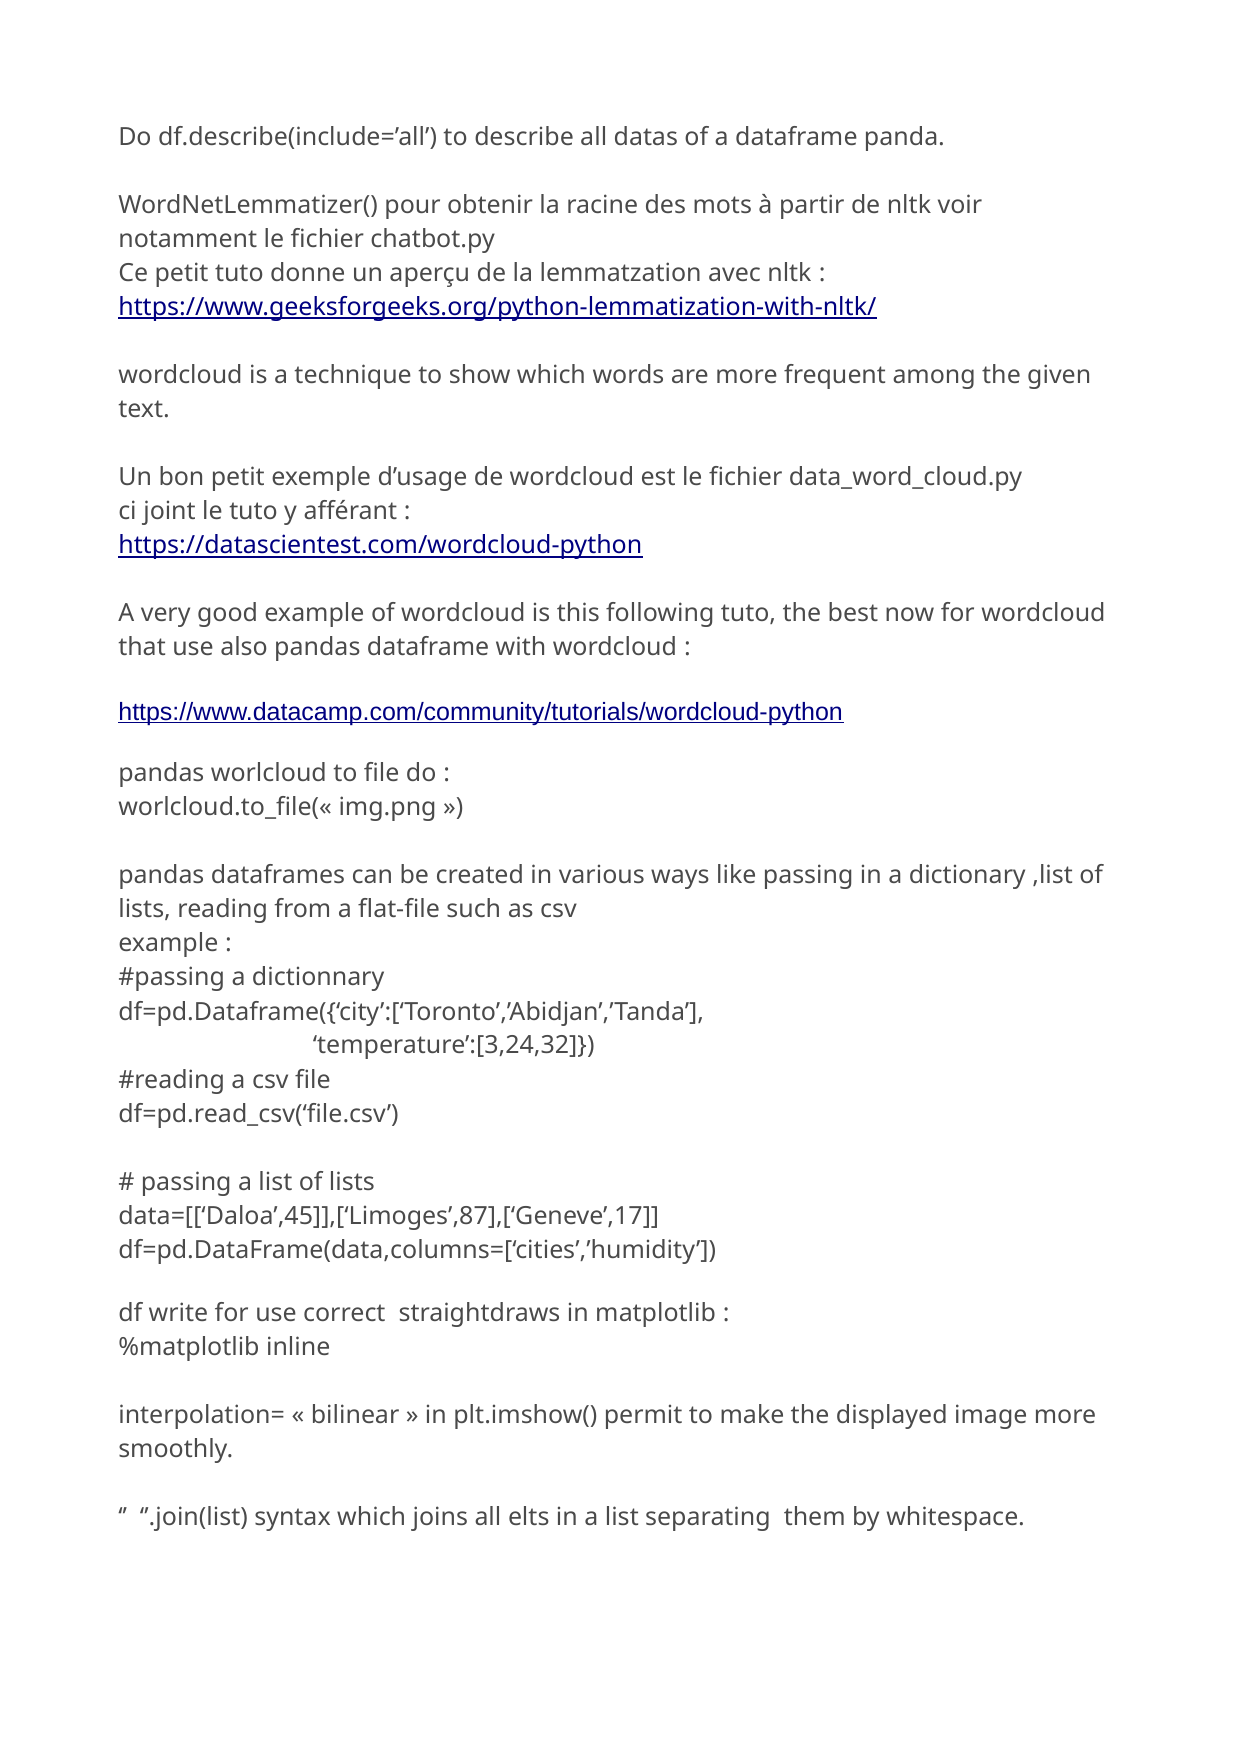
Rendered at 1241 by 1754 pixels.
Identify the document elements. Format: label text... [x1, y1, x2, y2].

text ‘temperature’:[3,24,32]}) [118, 1027, 1122, 1061]
text data=[[‘Daloa’,45]],[‘Limoges’,87],[‘Geneve’,17]] [118, 1197, 1122, 1232]
text https://www.geeksforgeeks.org/python-lemmatization-with-nltk/ [118, 288, 1122, 322]
text Un bon petit exemple d’usage de wordcloud est le fichier data_word_cloud.py [118, 459, 1122, 493]
text pandas worlcloud to file do : [118, 755, 1122, 789]
text interpolation= « bilinear » in plt.imshow() permit to make the displayed image more smoothly. [118, 1397, 1122, 1465]
text df=pd.Dataframe({‘city’:[‘Toronto’,’Abidjan’,’Tanda’], [118, 993, 1122, 1027]
text df write for use correct straightdraws in matplotlib : [118, 1294, 1122, 1328]
text %matplotlib inline [118, 1328, 1122, 1362]
text https://www.datacamp.com/community/tutorials/wordcloud-python [118, 697, 1122, 726]
text example : [118, 925, 1122, 959]
text df=pd.DataFrame(data,columns=[‘cities’,’humidity’]) [118, 1232, 1122, 1266]
text #reading a csv file [118, 1061, 1122, 1095]
text #passing a dictionnary [118, 959, 1122, 993]
text https://datascientest.com/wordcloud-python [118, 527, 1122, 561]
text A very good example of wordcloud is this following tuto, the best now for wordcloud that use also pandas dataframe with wordcloud : [118, 595, 1122, 663]
text # passing a list of lists [118, 1163, 1122, 1197]
text ci joint le tuto y afférant : [118, 493, 1122, 527]
text ‘’ ‘’.join(list) syntax which joins all elts in a list separating them by whitespace. [118, 1499, 1122, 1533]
text WordNetLemmatizer() pour obtenir la racine des mots à partir de nltk voir notamment le fichier chatbot.py [118, 186, 1122, 254]
text wordcloud is a technique to show which words are more frequent among the given text. [118, 357, 1122, 425]
text df=pd.read_csv(‘file.csv’) [118, 1095, 1122, 1129]
text Do df.describe(include=’all’) to describe all datas of a dataframe panda. [118, 118, 1122, 152]
text worlcloud.to_file(« img.png ») [118, 789, 1122, 823]
text Ce petit tuto donne un aperçu de la lemmatzation avec nltk : [118, 254, 1122, 288]
text pandas dataframes can be created in various ways like passing in a dictionary ,list of lists, reading from a flat-file such as csv [118, 857, 1122, 925]
